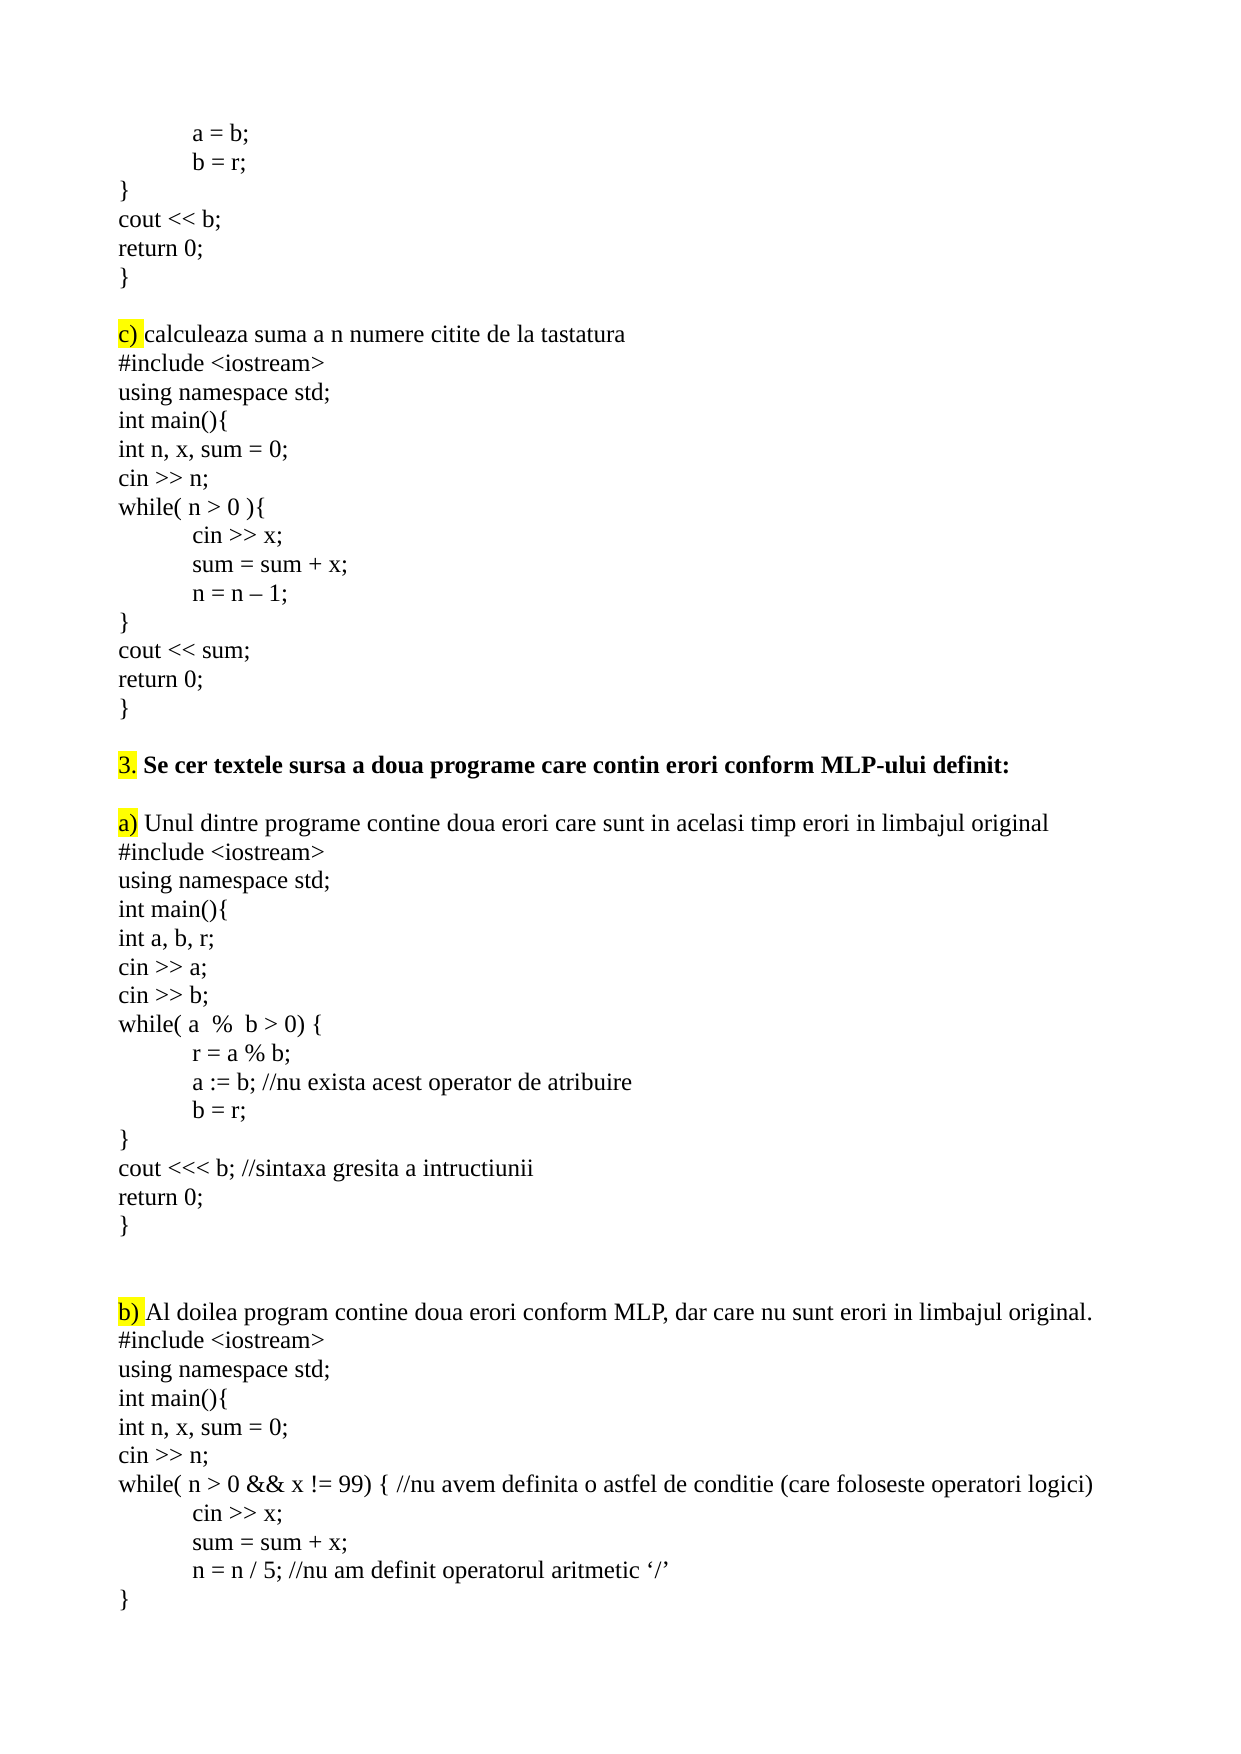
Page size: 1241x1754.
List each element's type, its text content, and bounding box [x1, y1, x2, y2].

text cout << b; [118, 204, 1122, 233]
text cin >> n; [118, 463, 1122, 492]
text a := b; //nu exista acest operator de atribuire [118, 1067, 1122, 1096]
text } [118, 693, 1122, 722]
text while( a % b > 0) { [118, 1009, 1122, 1038]
text } [118, 607, 1122, 636]
text r = a % b; [118, 1038, 1122, 1067]
text int main(){ [118, 406, 1122, 434]
text b = r; [118, 1096, 1122, 1124]
text cin >> a; [118, 952, 1122, 981]
text sum = sum + x; [118, 1527, 1122, 1556]
text b) Al doilea program contine doua erori conform MLP, dar care nu sunt erori in limbajul original. [118, 1297, 1122, 1326]
text #include <iostream> [118, 1326, 1122, 1354]
text return 0; [118, 233, 1122, 262]
text cout <<< b; //sintaxa gresita a intructiunii [118, 1153, 1122, 1182]
text cin >> x; [118, 1498, 1122, 1527]
text } [118, 262, 1122, 291]
text int n, x, sum = 0; [118, 434, 1122, 463]
text sum = sum + x; [118, 549, 1122, 578]
text int n, x, sum = 0; [118, 1412, 1122, 1441]
text } [118, 176, 1122, 204]
text cin >> n; [118, 1441, 1122, 1469]
text using namespace std; [118, 866, 1122, 894]
text } [118, 1124, 1122, 1153]
text int a, b, r; [118, 923, 1122, 952]
text c) calculeaza suma a n numere citite de la tastatura [118, 319, 1122, 348]
text return 0; [118, 1182, 1122, 1211]
text 3. Se cer textele sursa a doua programe care contin erori conform MLP-ului definit: [118, 751, 1122, 779]
text cin >> x; [118, 521, 1122, 549]
text n = n / 5; //nu am definit operatorul aritmetic ‘/’ [118, 1556, 1122, 1584]
text } [118, 1211, 1122, 1239]
text a) Unul dintre programe contine doua erori care sunt in acelasi timp erori in limbajul original [118, 808, 1122, 837]
text while( n > 0 ){ [118, 492, 1122, 521]
text return 0; [118, 664, 1122, 693]
text using namespace std; [118, 377, 1122, 406]
text int main(){ [118, 894, 1122, 923]
text while( n > 0 && x != 99) { //nu avem definita o astfel de conditie (care foloseste operatori logici) [118, 1469, 1122, 1498]
text a = b; [118, 118, 1122, 147]
text cin >> b; [118, 981, 1122, 1009]
text #include <iostream> [118, 348, 1122, 377]
text int main(){ [118, 1383, 1122, 1412]
text using namespace std; [118, 1354, 1122, 1383]
text #include <iostream> [118, 837, 1122, 866]
text } [118, 1584, 1122, 1613]
text b = r; [118, 147, 1122, 176]
text n = n – 1; [118, 578, 1122, 607]
text cout << sum; [118, 636, 1122, 664]
